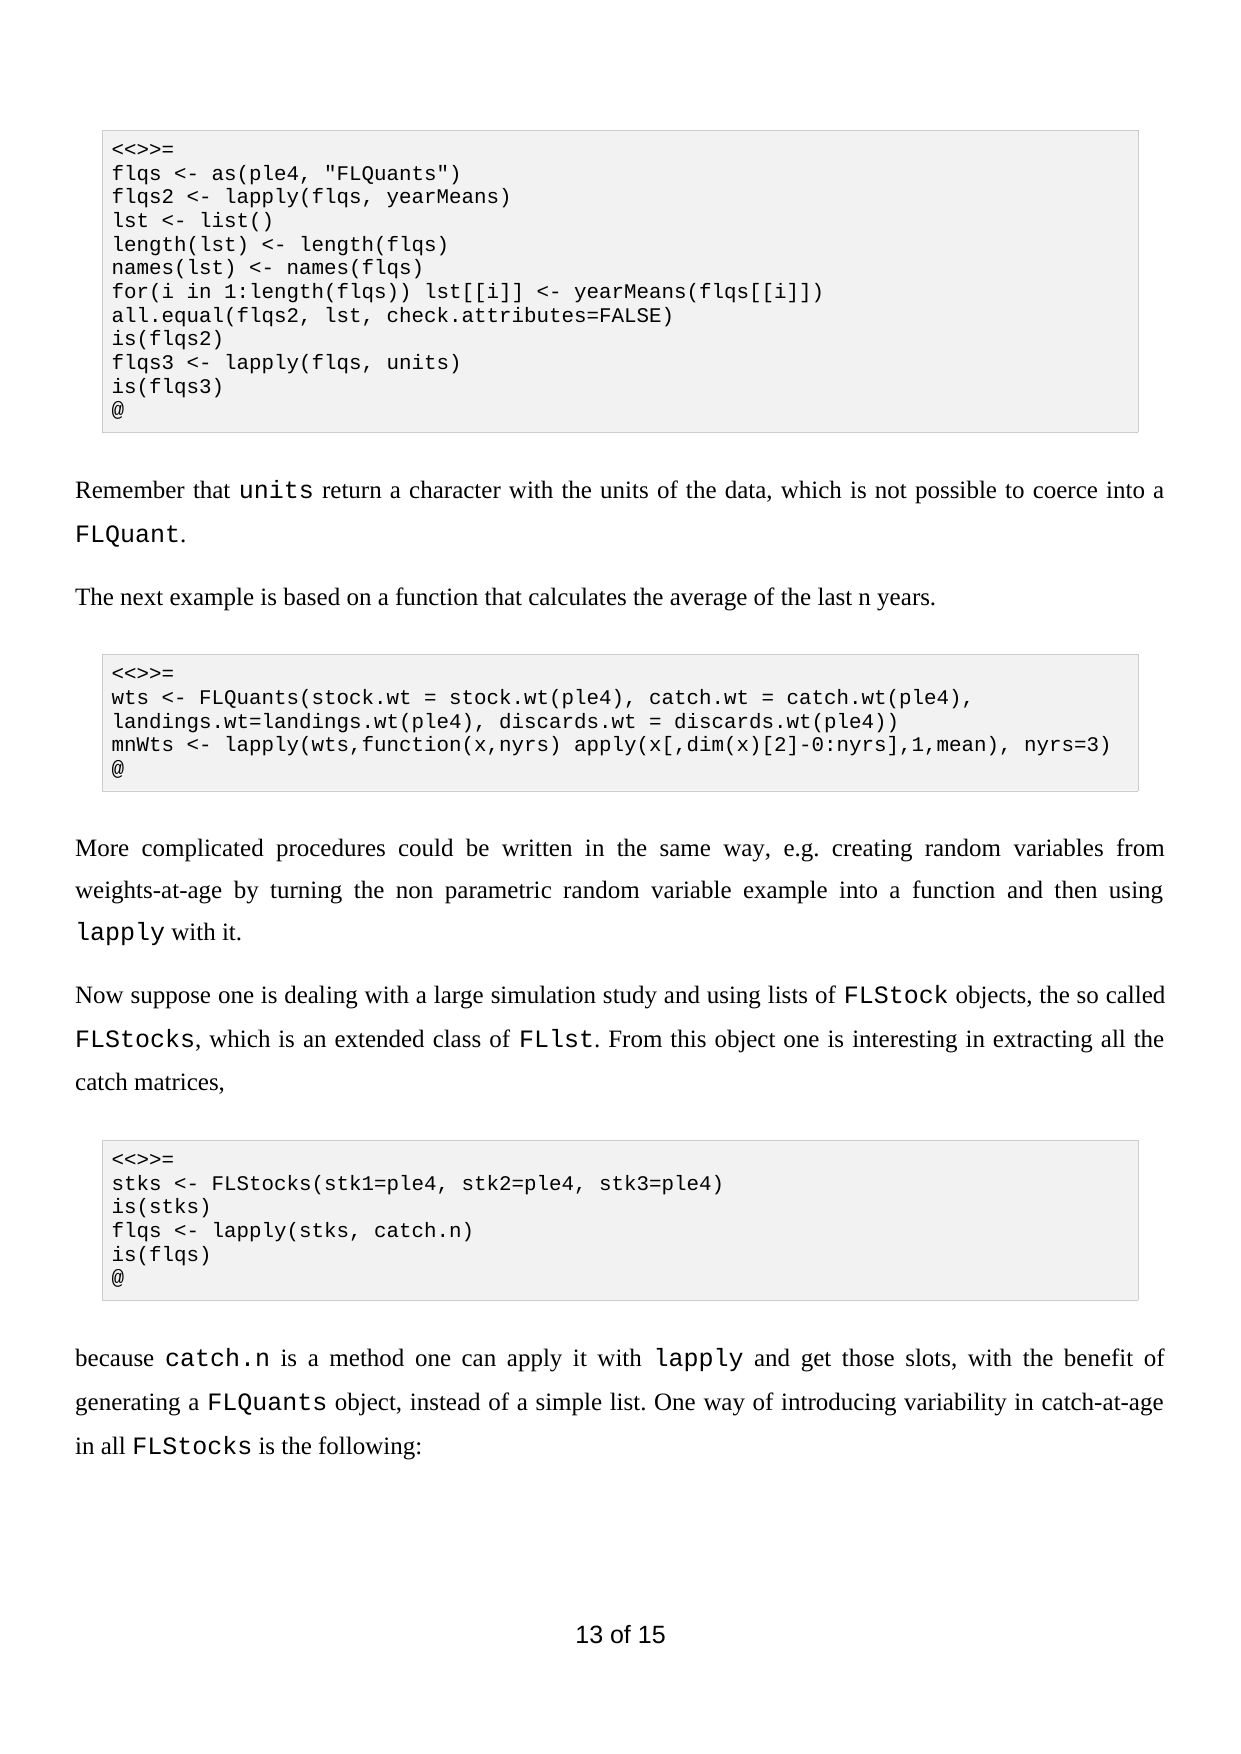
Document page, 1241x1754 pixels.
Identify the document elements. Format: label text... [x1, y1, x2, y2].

text for(i in 1:length(flqs)) lst[[i]] <- yearMeans(flqs[[i]]) [111, 281, 1129, 305]
text @ [111, 1267, 1129, 1291]
text <<>>= [111, 139, 1129, 163]
text is(stks) [111, 1196, 1129, 1220]
text mnWts <- lapply(wts,function(x,nyrs) apply(x[,dim(x)[2]-0:nyrs],1,mean), nyrs=3) [111, 734, 1129, 758]
text is(flqs2) [111, 328, 1129, 352]
text because catch.n is a method one can apply it with lapply and get those slots, with the benefit of generating a FLQuants object, instead of a simple list. One way of introducing variability in catch-at-age in all FLStocks is the following: [75, 1128, 1166, 1462]
text all.equal(flqs2, lst, check.attributes=FALSE) [111, 305, 1129, 328]
text @ [111, 399, 1129, 423]
text flqs2 <- lapply(flqs, yearMeans) [111, 186, 1129, 210]
text @ [111, 758, 1129, 782]
text wts <- FLQuants(stock.wt = stock.wt(ple4), catch.wt = catch.wt(ple4), landings.wt=landings.wt(ple4), discards.wt = discards.wt(ple4)) [111, 687, 1129, 734]
text is(flqs3) [111, 376, 1129, 399]
text The next example is based on a function that calculates the average of the last n years. [75, 583, 1166, 611]
text <<>>= [111, 1149, 1129, 1173]
text names(lst) <- names(flqs) [111, 257, 1129, 281]
text More complicated procedures could be written in the same way, e.g. creating random variables from weights-at-age by turning the non parametric random variable example into a function and then using lapply with it. [75, 642, 1166, 948]
text stks <- FLStocks(stk1=ple4, stk2=ple4, stk3=ple4) [111, 1173, 1129, 1196]
text flqs <- as(ple4, "FLQuants") [111, 163, 1129, 186]
text <<>>= [111, 663, 1129, 687]
text flqs <- lapply(stks, catch.n) [111, 1220, 1129, 1243]
text is(flqs) [111, 1243, 1129, 1267]
text lst <- list() [111, 210, 1129, 234]
text length(lst) <- length(flqs) [111, 234, 1129, 257]
text flqs3 <- lapply(flqs, units) [111, 352, 1129, 376]
text Remember that units return a character with the units of the data, which is not possible to coerce into a FLQuant. [75, 118, 1166, 550]
text Now suppose one is dealing with a large simulation study and using lists of FLStock objects, the so called FLStocks, which is an extended class of FLlst. From this object one is interesting in extracting all the catch matrices, [75, 981, 1166, 1096]
